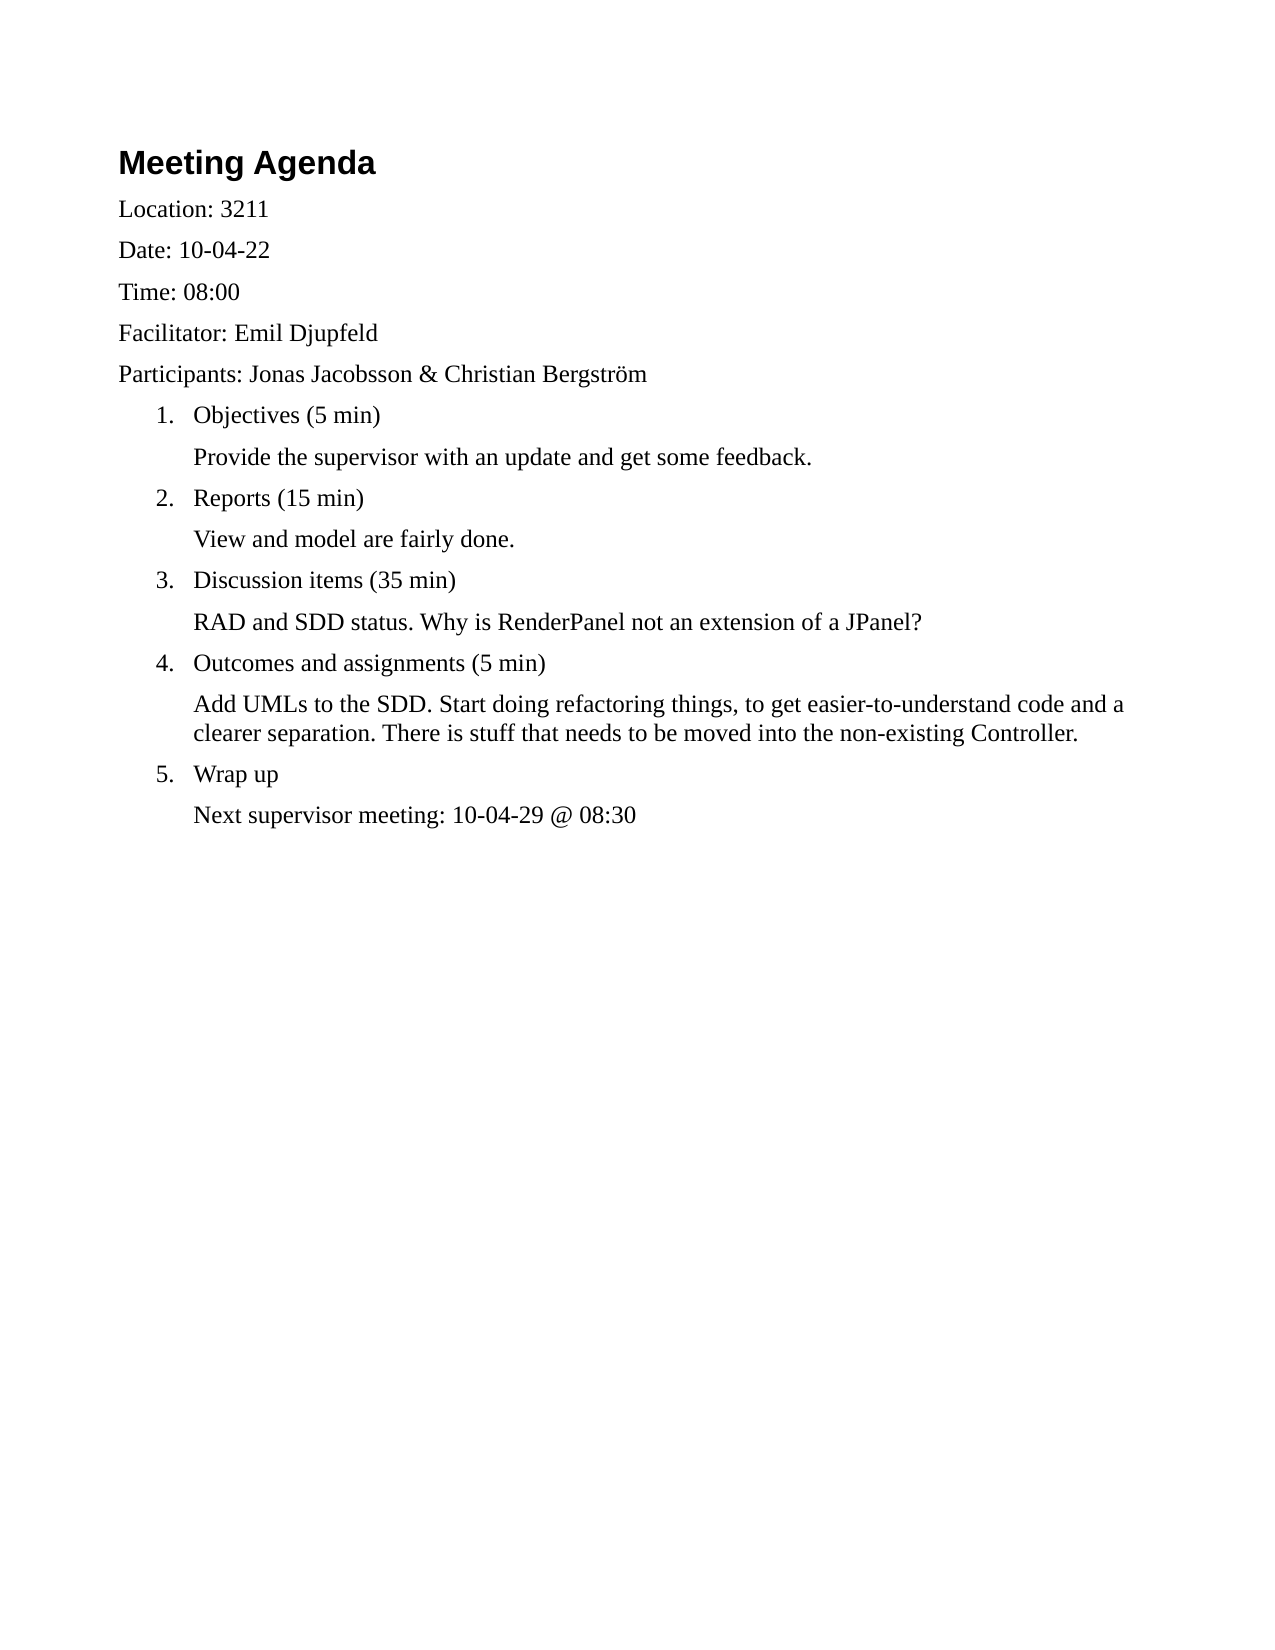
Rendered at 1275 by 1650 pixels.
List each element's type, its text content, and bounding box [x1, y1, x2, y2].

subtitle Meeting Agenda [118, 143, 1157, 182]
list View and model are fairly done. [156, 524, 1157, 553]
list Next supervisor meeting: 10-04-29 @ 08:30 [156, 801, 1157, 829]
list Outcomes and assignments (5 min) [156, 648, 1157, 677]
text Participants: Jonas Jacobsson & Christian Bergström [118, 359, 1157, 388]
list RAD and SDD status. Why is RenderPanel not an extension of a JPanel? [156, 607, 1157, 636]
list Reports (15 min) [156, 483, 1157, 512]
text Time: 08:00 [118, 277, 1157, 306]
list Provide the supervisor with an update and get some feedback. [156, 442, 1157, 471]
list Discussion items (35 min) [156, 566, 1157, 594]
list Objectives (5 min) [156, 401, 1157, 429]
list Wrap up [156, 759, 1157, 788]
text Date: 10-04-22 [118, 236, 1157, 264]
text Location: 3211 [118, 194, 1157, 223]
list Add UMLs to the SDD. Start doing refactoring things, to get easier-to-understand code and a clearer separation. There is stuff that needs to be moved into the non-existing Controller. [156, 689, 1157, 747]
text Facilitator: Emil Djupfeld [118, 318, 1157, 347]
